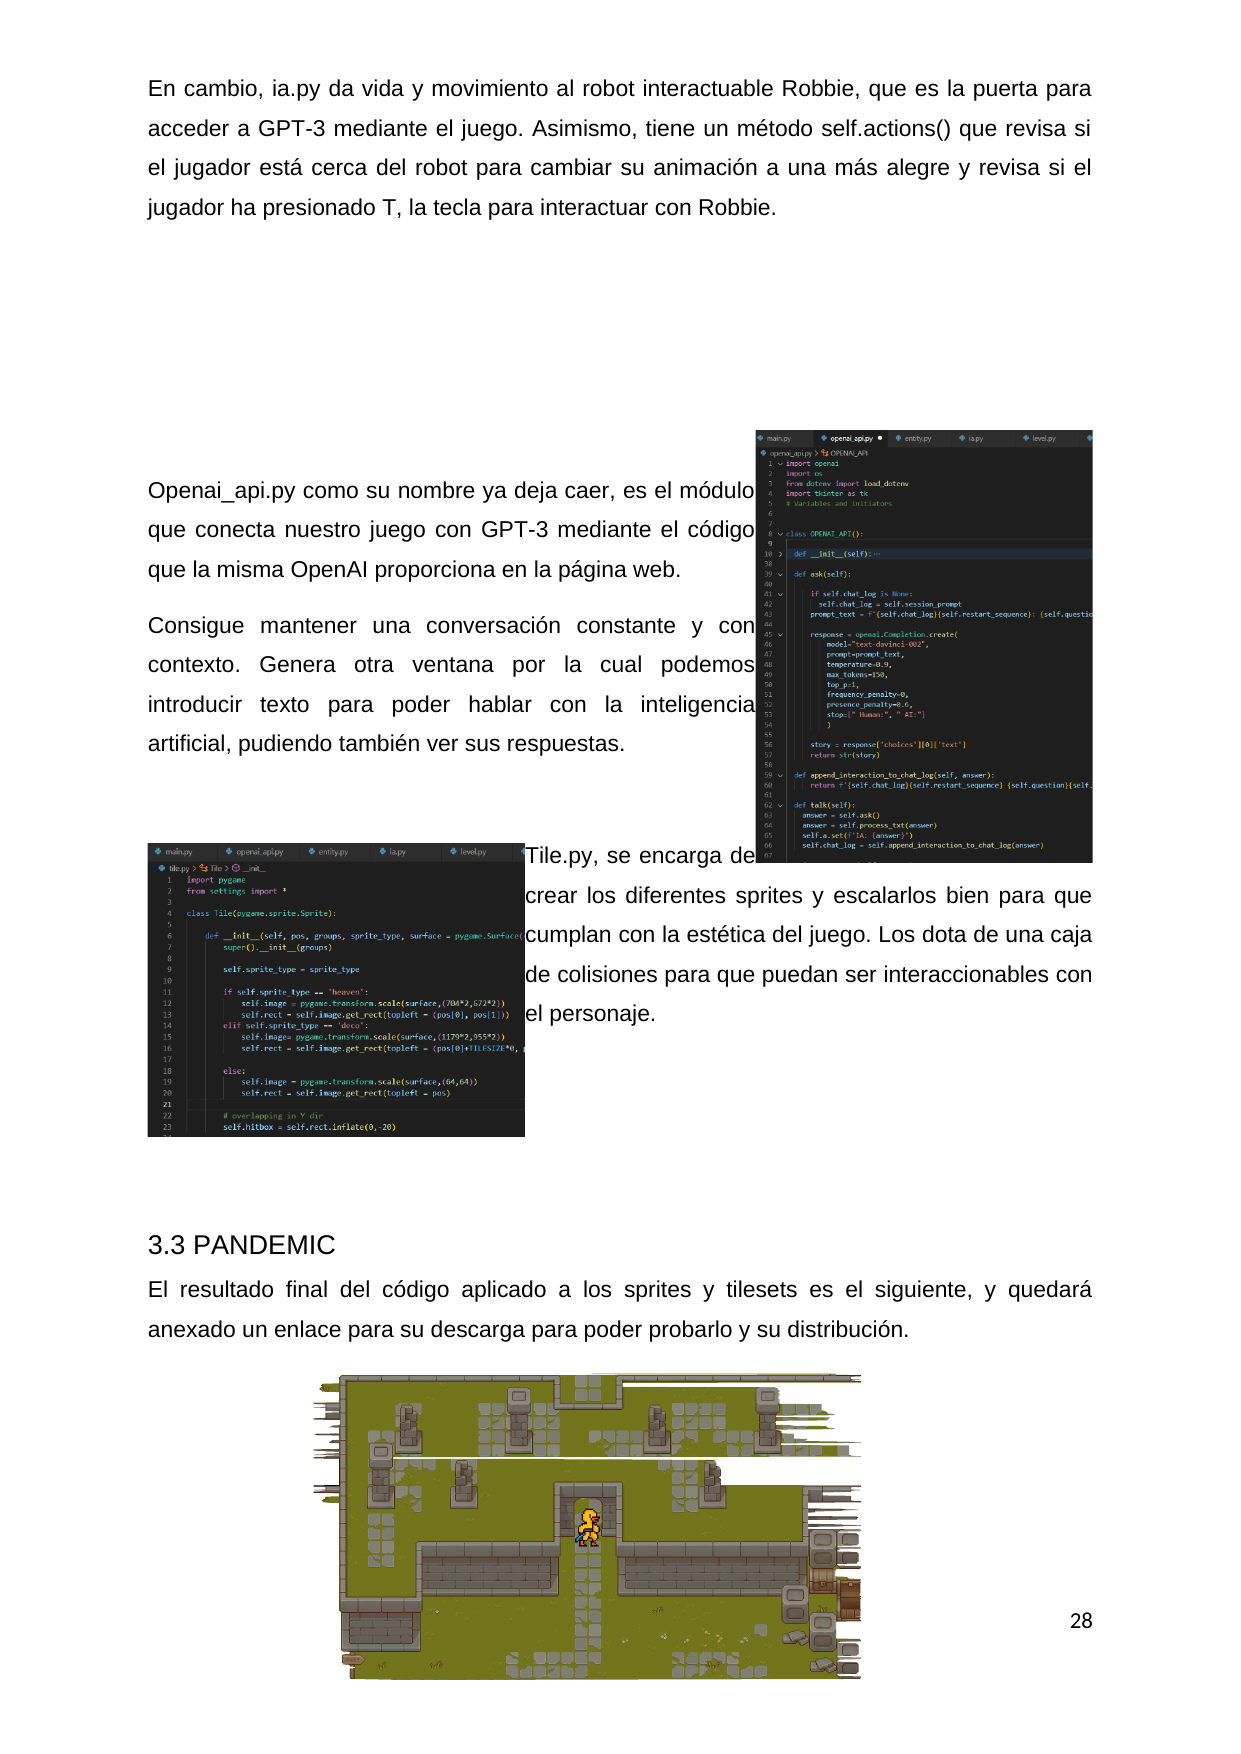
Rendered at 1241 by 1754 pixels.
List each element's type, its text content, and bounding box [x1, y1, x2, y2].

text Consigue mantener una conversación constante y con contexto. Genera otra ventana por la cual podemos introducir texto para poder hablar con la inteligencia artificial, pudiendo también ver sus respuestas. [148, 612, 755, 757]
subtitle 3.3 PANDEMIC [148, 1229, 1093, 1260]
text El resultado final del código aplicado a los sprites y tilesets es el siguiente, y quedará anexado un enlace para su descarga para poder probarlo y su distribución. [148, 1276, 1093, 1342]
text Openai_api.py como su nombre ya deja caer, es el módulo que conecta nuestro juego con GPT-3 mediante el código que la misma OpenAI proporciona en la página web. [148, 477, 755, 582]
text Tile.py, se encarga de crear los diferentes sprites y escalarlos bien para que cumplan con la estética del juego. Los dota de una caja de colisiones para que puedan ser interaccionables con el personaje. [148, 842, 1093, 1027]
text En cambio, ia.py da vida y movimiento al robot interactuable Robbie, que es la puerta para acceder a GPT-3 mediante el juego. Asimismo, tiene un método self.actions() que revisa si el jugador está cerca del robot para cambiar su animación a una más alegre y revisa si el jugador ha presionado T, la tecla para interactuar con Robbie. [148, 75, 1093, 220]
